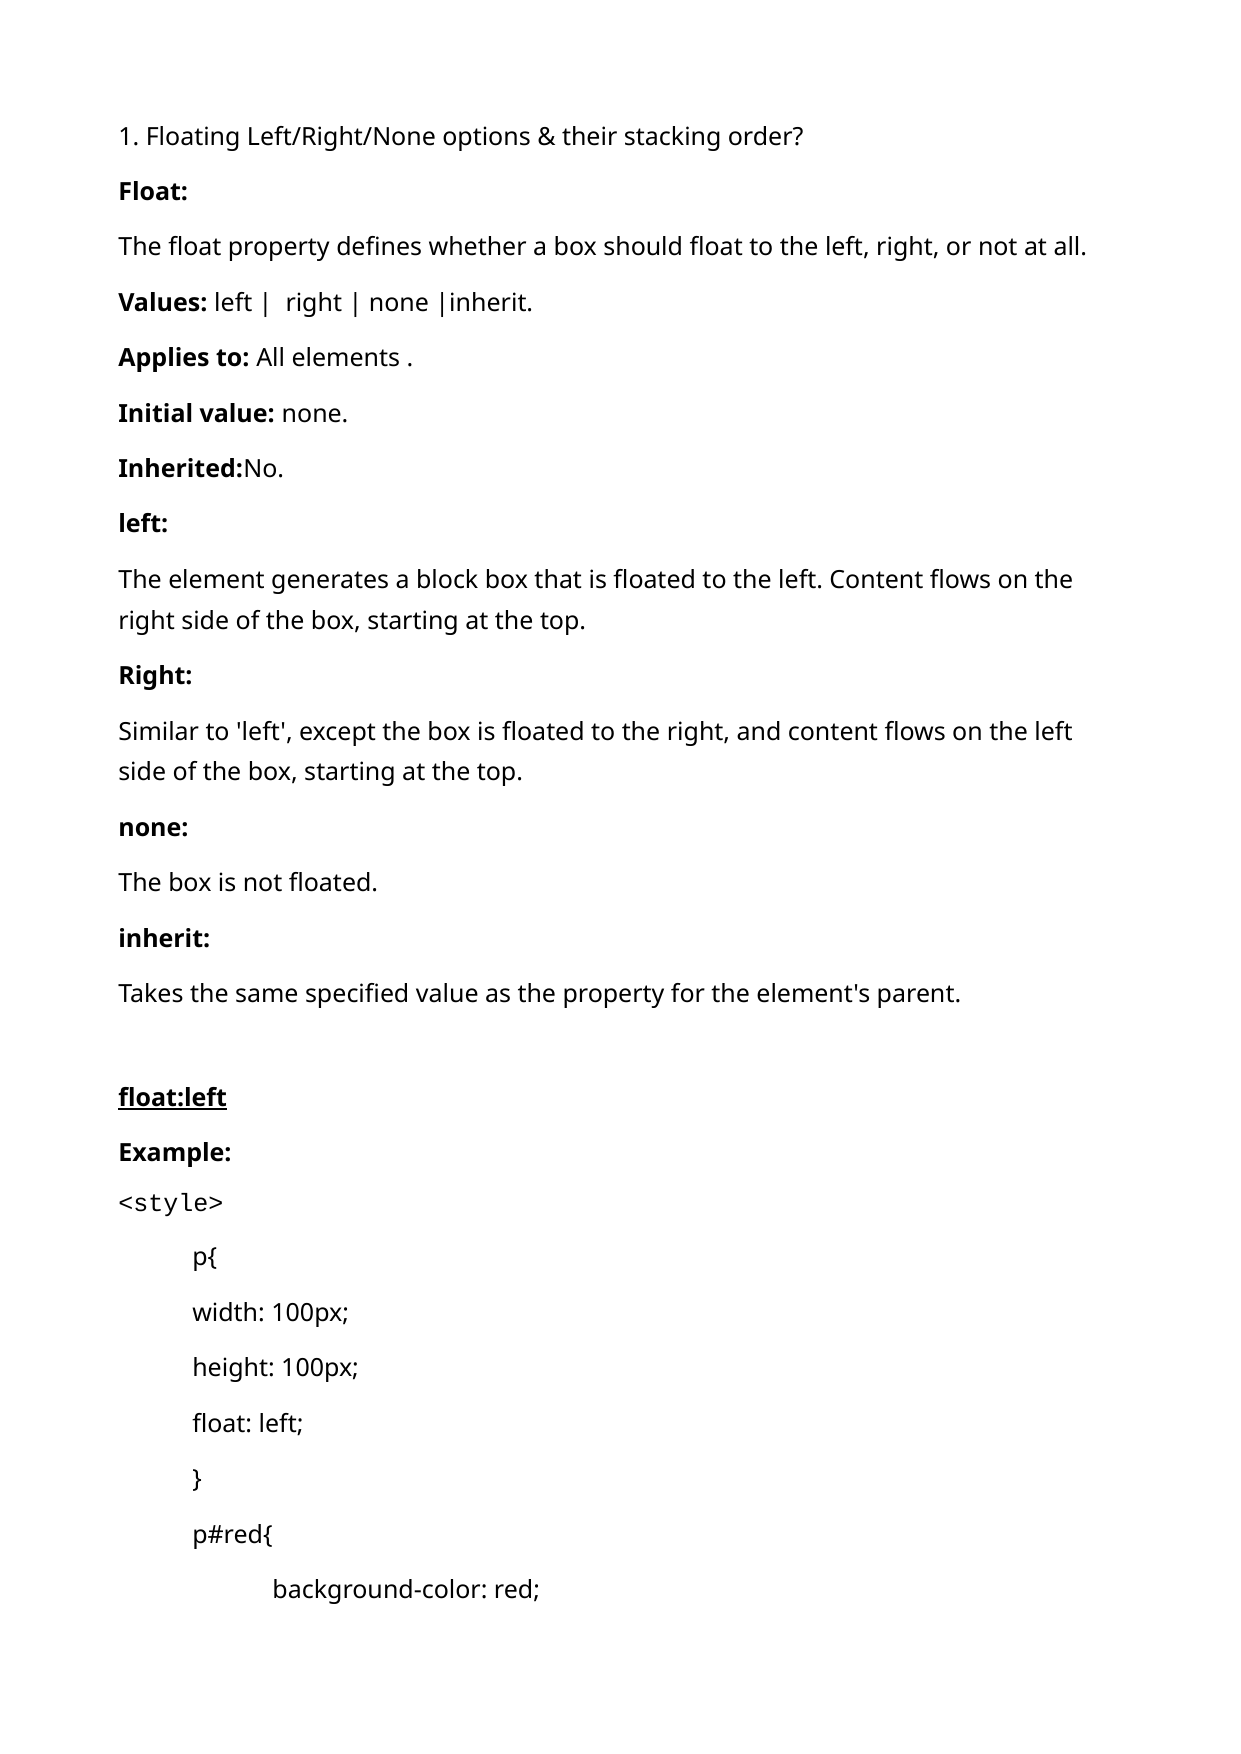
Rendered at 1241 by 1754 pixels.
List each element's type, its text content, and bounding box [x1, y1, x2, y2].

text Applies to: All elements . [118, 340, 1122, 374]
text Float: [118, 173, 1122, 208]
text Initial value: none. [118, 395, 1122, 429]
text 1. Floating Left/Right/None options & their stacking order? [118, 118, 1122, 152]
text Similar to 'left', except the box is floated to the right, and content flows on the left side of the box, starting at the top. [118, 713, 1122, 788]
text Right: [118, 658, 1122, 692]
text Takes the same specified value as the property for the element's parent. [118, 976, 1122, 1010]
text Values: left | right | none |inherit. [118, 284, 1122, 318]
text background-color: red; [118, 1572, 1122, 1606]
text Inherited:No. [118, 451, 1122, 485]
text Example: [118, 1135, 1122, 1169]
text } [118, 1461, 1122, 1495]
text inherit: [118, 920, 1122, 954]
text The box is not floated. [118, 865, 1122, 899]
text The float property defines whether a box should float to the left, right, or not at all. [118, 229, 1122, 263]
text float:left [118, 1080, 1122, 1114]
text p{ [118, 1239, 1122, 1273]
text p#red{ [118, 1516, 1122, 1550]
text The element generates a block box that is floated to the left. Content flows on the right side of the box, starting at the top. [118, 561, 1122, 636]
text left: [118, 506, 1122, 540]
text float: left; [118, 1406, 1122, 1439]
text <style> [118, 1191, 1122, 1219]
text height: 100px; [118, 1350, 1122, 1384]
text none: [118, 809, 1122, 843]
text width: 100px; [118, 1295, 1122, 1329]
